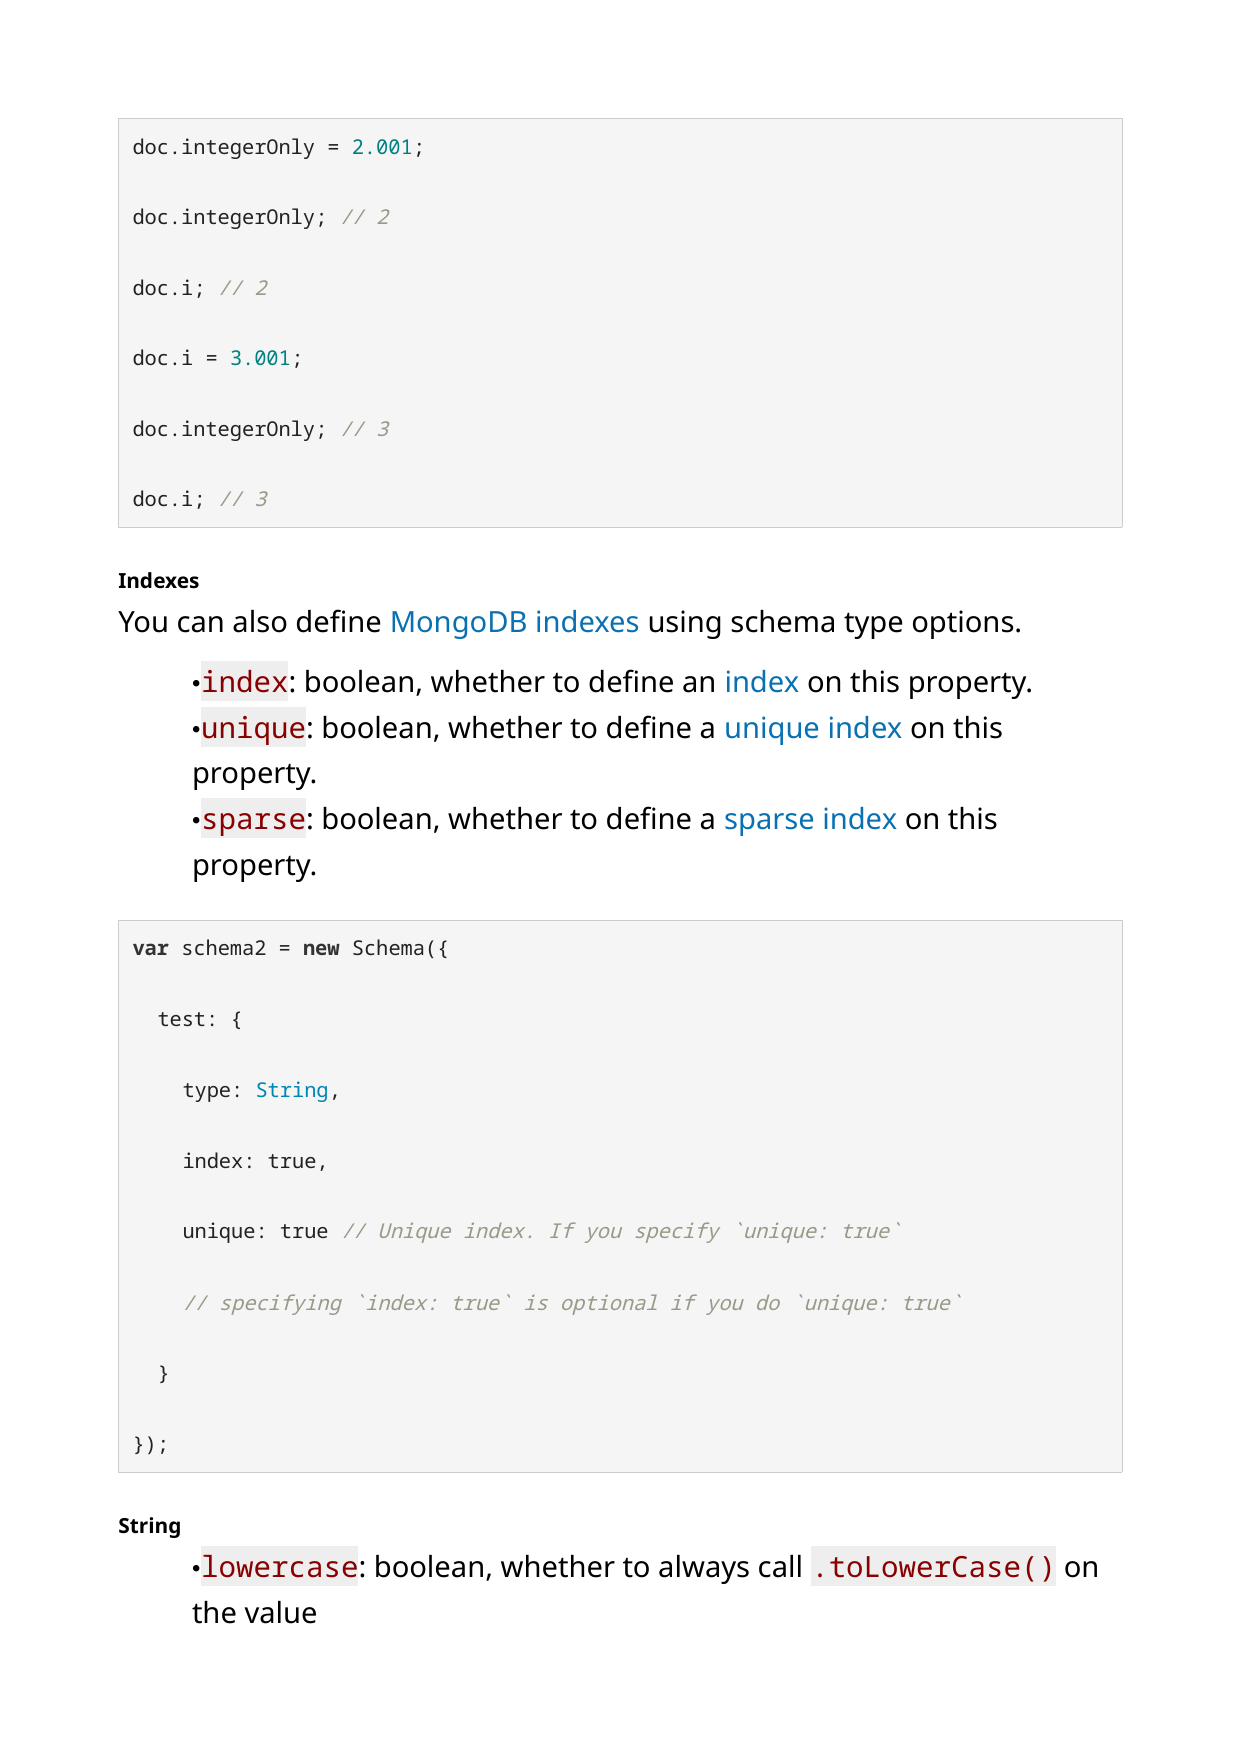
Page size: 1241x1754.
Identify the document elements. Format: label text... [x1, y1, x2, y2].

subtitle String [118, 1512, 1122, 1540]
text }); [119, 1416, 1122, 1472]
text type: String, [119, 1061, 1122, 1103]
text var schema2 = new Schema({ [119, 921, 1122, 962]
list sparse: boolean, whether to define a sparse index on this property. [118, 798, 1122, 883]
text doc.integerOnly; // 2 [119, 189, 1122, 231]
text You can also define MongoDB indexes using schema type options. [118, 601, 1122, 641]
subtitle Indexes [118, 566, 1122, 595]
text doc.i = 3.001; [119, 330, 1122, 372]
list unique: boolean, whether to define a unique index on this property. [118, 707, 1122, 792]
text doc.integerOnly; // 3 [119, 400, 1122, 442]
list index: boolean, whether to define an index on this property. [118, 661, 1122, 701]
text unique: true // Unique index. If you specify `unique: true` [119, 1203, 1122, 1245]
text // specifying `index: true` is optional if you do `unique: true` [119, 1274, 1122, 1316]
text index: true, [119, 1132, 1122, 1174]
list lowercase: boolean, whether to always call .toLowerCase() on the value [118, 1546, 1122, 1632]
text doc.integerOnly = 2.001; [119, 119, 1122, 160]
text test: { [119, 990, 1122, 1032]
text } [119, 1345, 1122, 1387]
text doc.i; // 3 [119, 471, 1122, 527]
text doc.i; // 2 [119, 259, 1122, 301]
